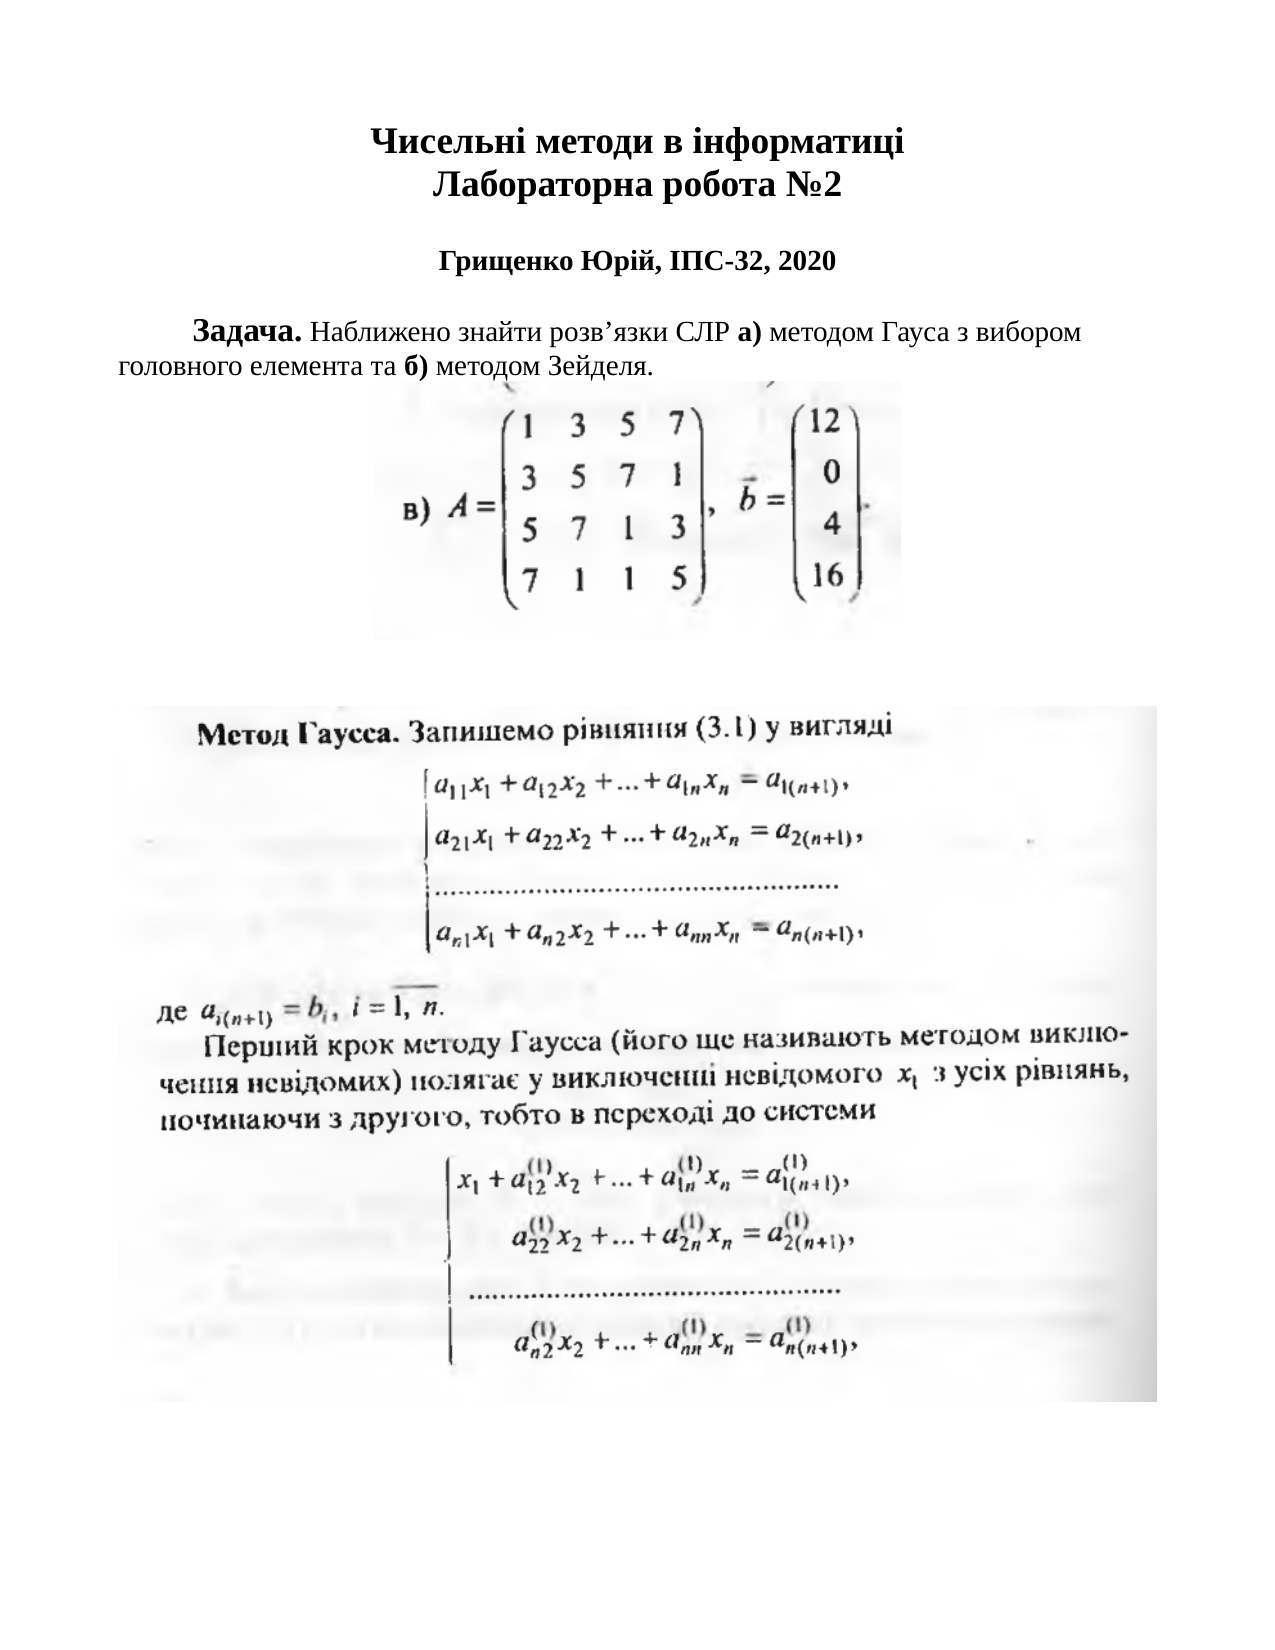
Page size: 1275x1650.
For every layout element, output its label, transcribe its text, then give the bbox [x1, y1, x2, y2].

picture [374, 381, 901, 640]
text Лабораторна робота №2 [118, 161, 1157, 204]
text Грищенко Юрій, ІПС-32, 2020 [118, 243, 1157, 276]
picture [118, 706, 1157, 1402]
text Чисельні методи в інформатиці [118, 118, 1157, 161]
text Задача. Наближено знайти розв’язки СЛР а) методом Гауса з вибором головного елемента та б) методом Зейделя. [118, 310, 1157, 382]
